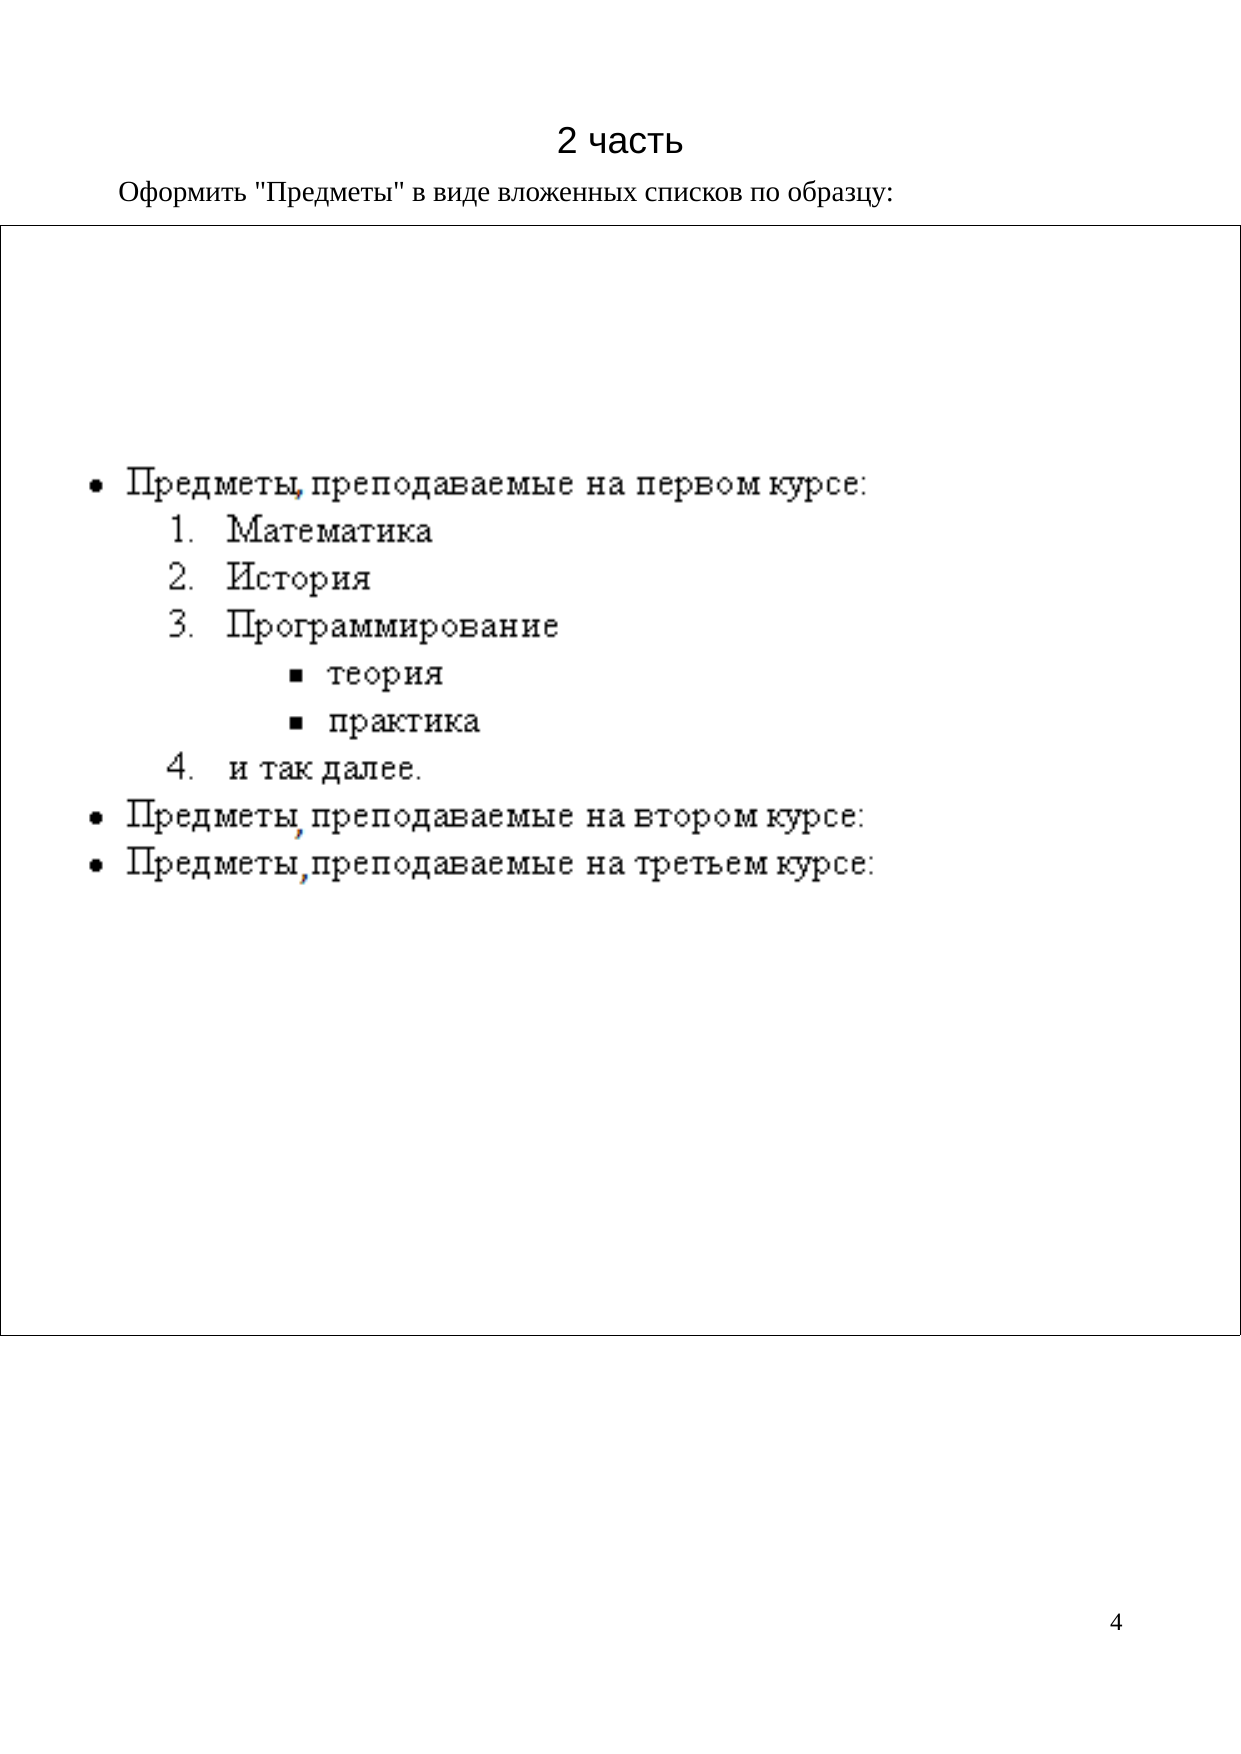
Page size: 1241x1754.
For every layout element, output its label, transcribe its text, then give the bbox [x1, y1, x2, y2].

subtitle 2 часть [118, 118, 1122, 161]
text Оформить "Предметы" в виде вложенных списков по образцу: [118, 174, 1122, 207]
picture [3, 228, 1238, 1332]
